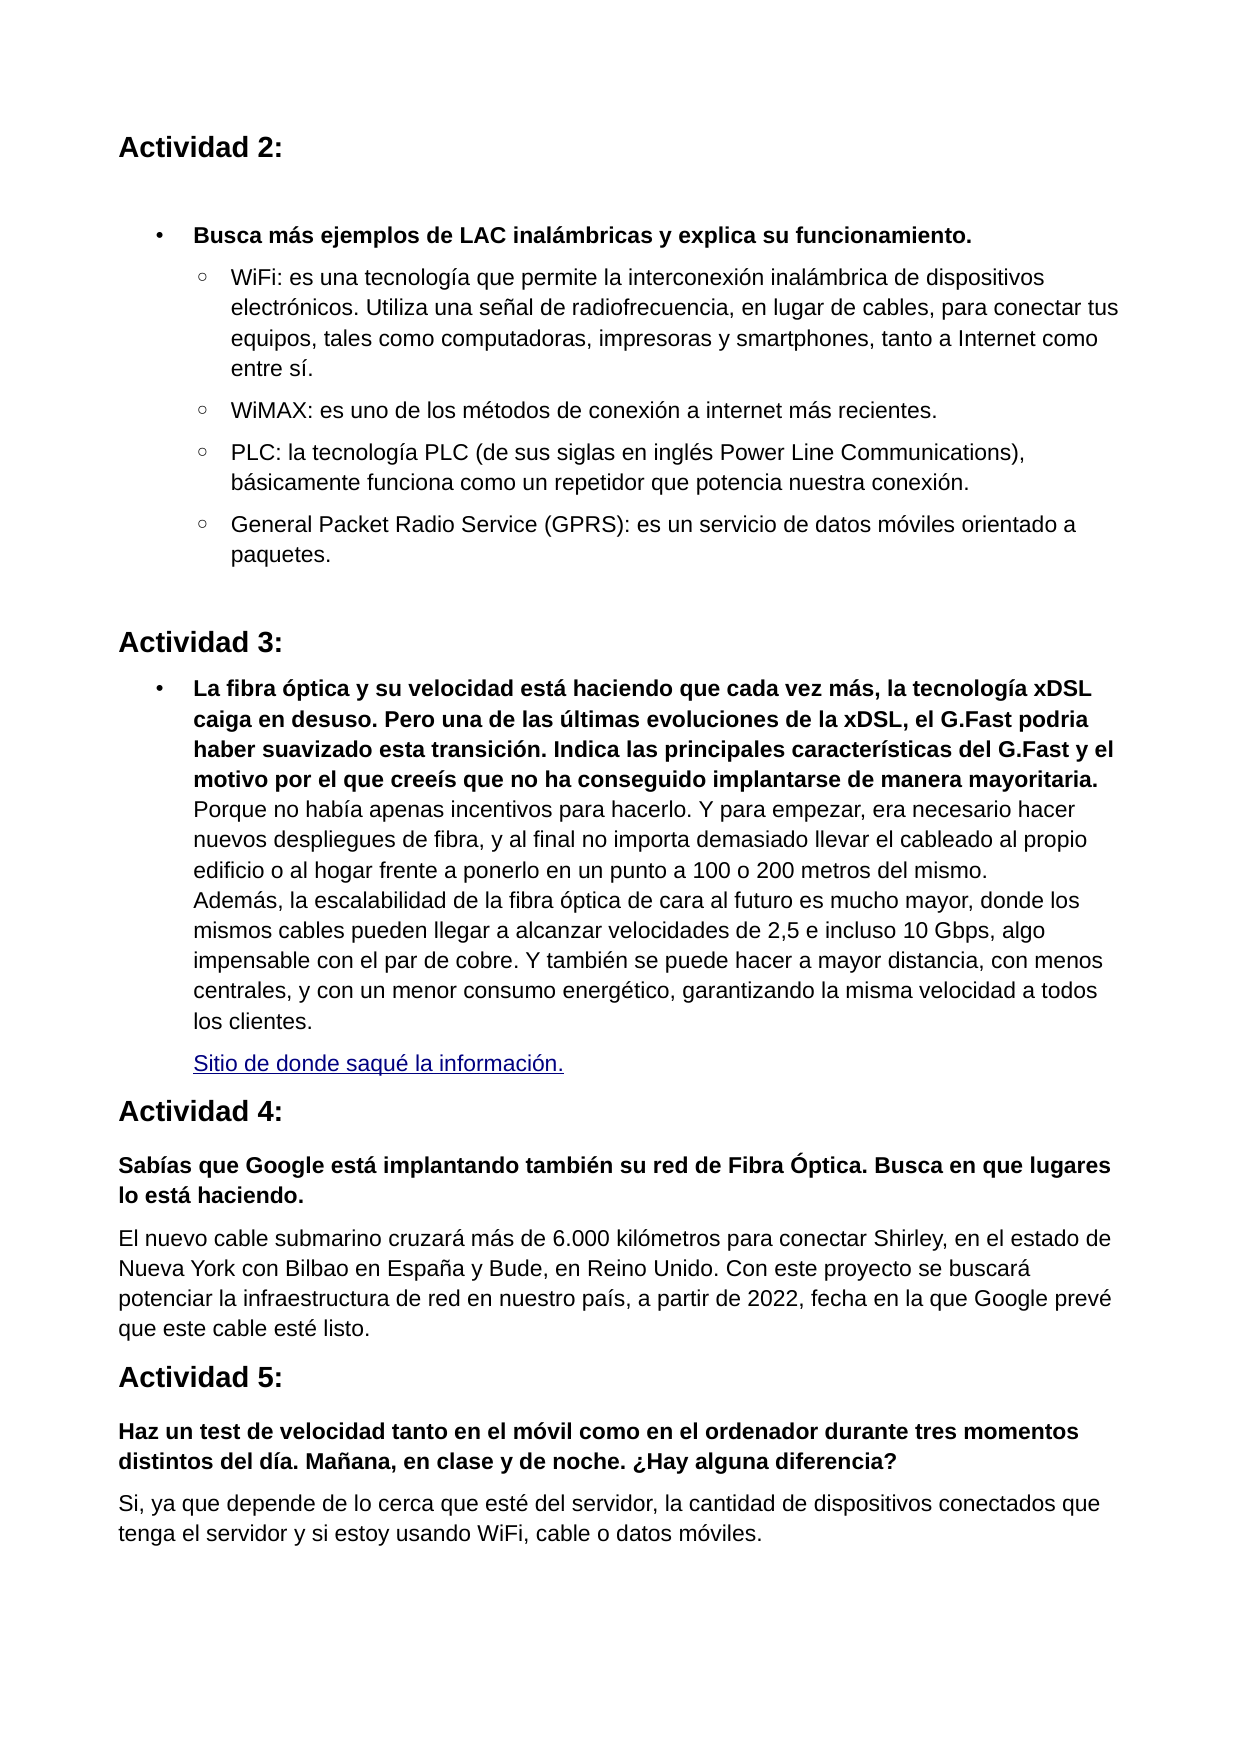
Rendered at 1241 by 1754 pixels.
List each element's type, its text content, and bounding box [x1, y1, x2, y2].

subtitle Actividad 3: [118, 625, 1122, 659]
list Busca más ejemplos de LAC inalámbricas y explica su funcionamiento. [156, 222, 1122, 248]
list WiFi: es una tecnología que permite la interconexión inalámbrica de dispositivos electrónicos. Utiliza una señal de radiofrecuencia, en lugar de cables, para conectar tus equipos, tales como computadoras, impresoras y smartphones, tanto a Internet como entre sí. [193, 264, 1122, 381]
subtitle Actividad 2: [118, 130, 1122, 163]
list WiMAX: es uno de los métodos de conexión a internet más recientes. [193, 397, 1122, 423]
text El nuevo cable submarino cruzará más de 6.000 kilómetros para conectar Shirley, en el estado de Nueva York con Bilbao en España y Bude, en Reino Unido. Con este proyecto se buscará potenciar la infraestructura de red en nuestro país, a partir de 2022, fecha en la que Google prevé que este cable esté listo. [118, 1224, 1122, 1341]
list PLC: la tecnología PLC (de sus siglas en inglés Power Line Communications), básicamente funciona como un repetidor que potencia nuestra conexión. [193, 439, 1122, 495]
text Sabías que Google está implantando también su red de Fibra Óptica. Busca en que lugares lo está haciendo. [118, 1152, 1122, 1209]
subtitle Actividad 5: [118, 1360, 1122, 1393]
text Haz un test de velocidad tanto en el móvil como en el ordenador durante tres momentos distintos del día. Mañana, en clase y de noche. ¿Hay alguna diferencia? [118, 1418, 1122, 1474]
subtitle Actividad 4: [118, 1094, 1122, 1128]
list La fibra óptica y su velocidad está haciendo que cada vez más, la tecnología xDSL caiga en desuso. Pero una de las últimas evoluciones de la xDSL, el G.Fast podria haber suavizado esta transición. Indica las principales características del G.Fast y el motivo por el que creeís que no ha conseguido implantarse de manera mayoritaria. Porque no había apenas incentivos para hacerlo. Y para empezar, era necesario hacer nuevos despliegues de fibra, y al final no importa demasiado llevar el cableado al propio edificio o al hogar frente a ponerlo en un punto a 100 o 200 metros del mismo. Además, la escalabilidad de la fibra óptica de cara al futuro es mucho mayor, donde los mismos cables pueden llegar a alcanzar velocidades de 2,5 e incluso 10 Gbps, algo impensable con el par de cobre. Y también se puede hacer a mayor distancia, con menos centrales, y con un menor consumo energético, garantizando la misma velocidad a todos los clientes. [156, 675, 1122, 1034]
text Si, ya que depende de lo cerca que esté del servidor, la cantidad de dispositivos conectados que tenga el servidor y si estoy usando WiFi, cable o datos móviles. [118, 1490, 1122, 1546]
list General Packet Radio Service (GPRS): es un servicio de datos móviles orientado a paquetes. [193, 511, 1122, 567]
list Sitio de donde saqué la información. [156, 1050, 1122, 1076]
